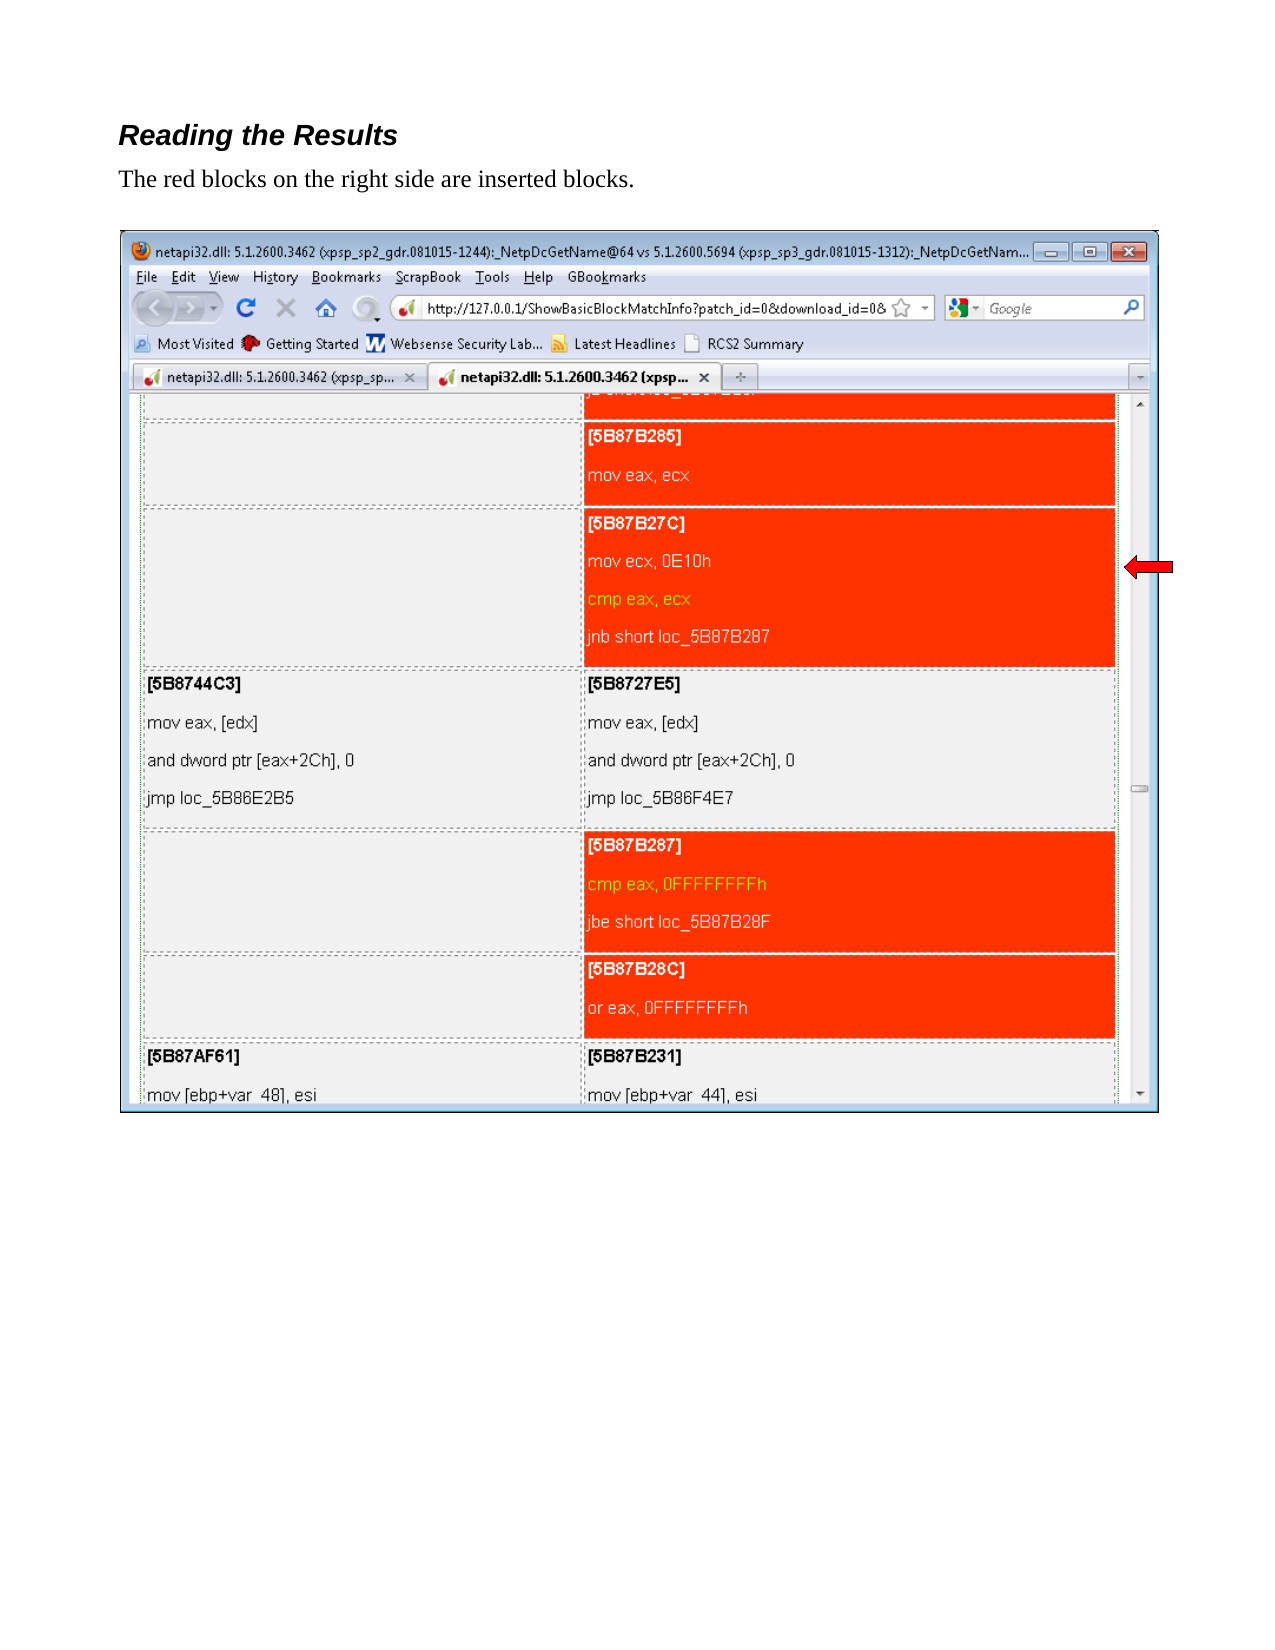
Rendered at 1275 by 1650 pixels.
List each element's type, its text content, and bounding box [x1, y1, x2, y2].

text The red blocks on the right side are inserted blocks. [118, 164, 1157, 193]
picture [120, 230, 1159, 1113]
subtitle Reading the Results [118, 118, 1157, 152]
